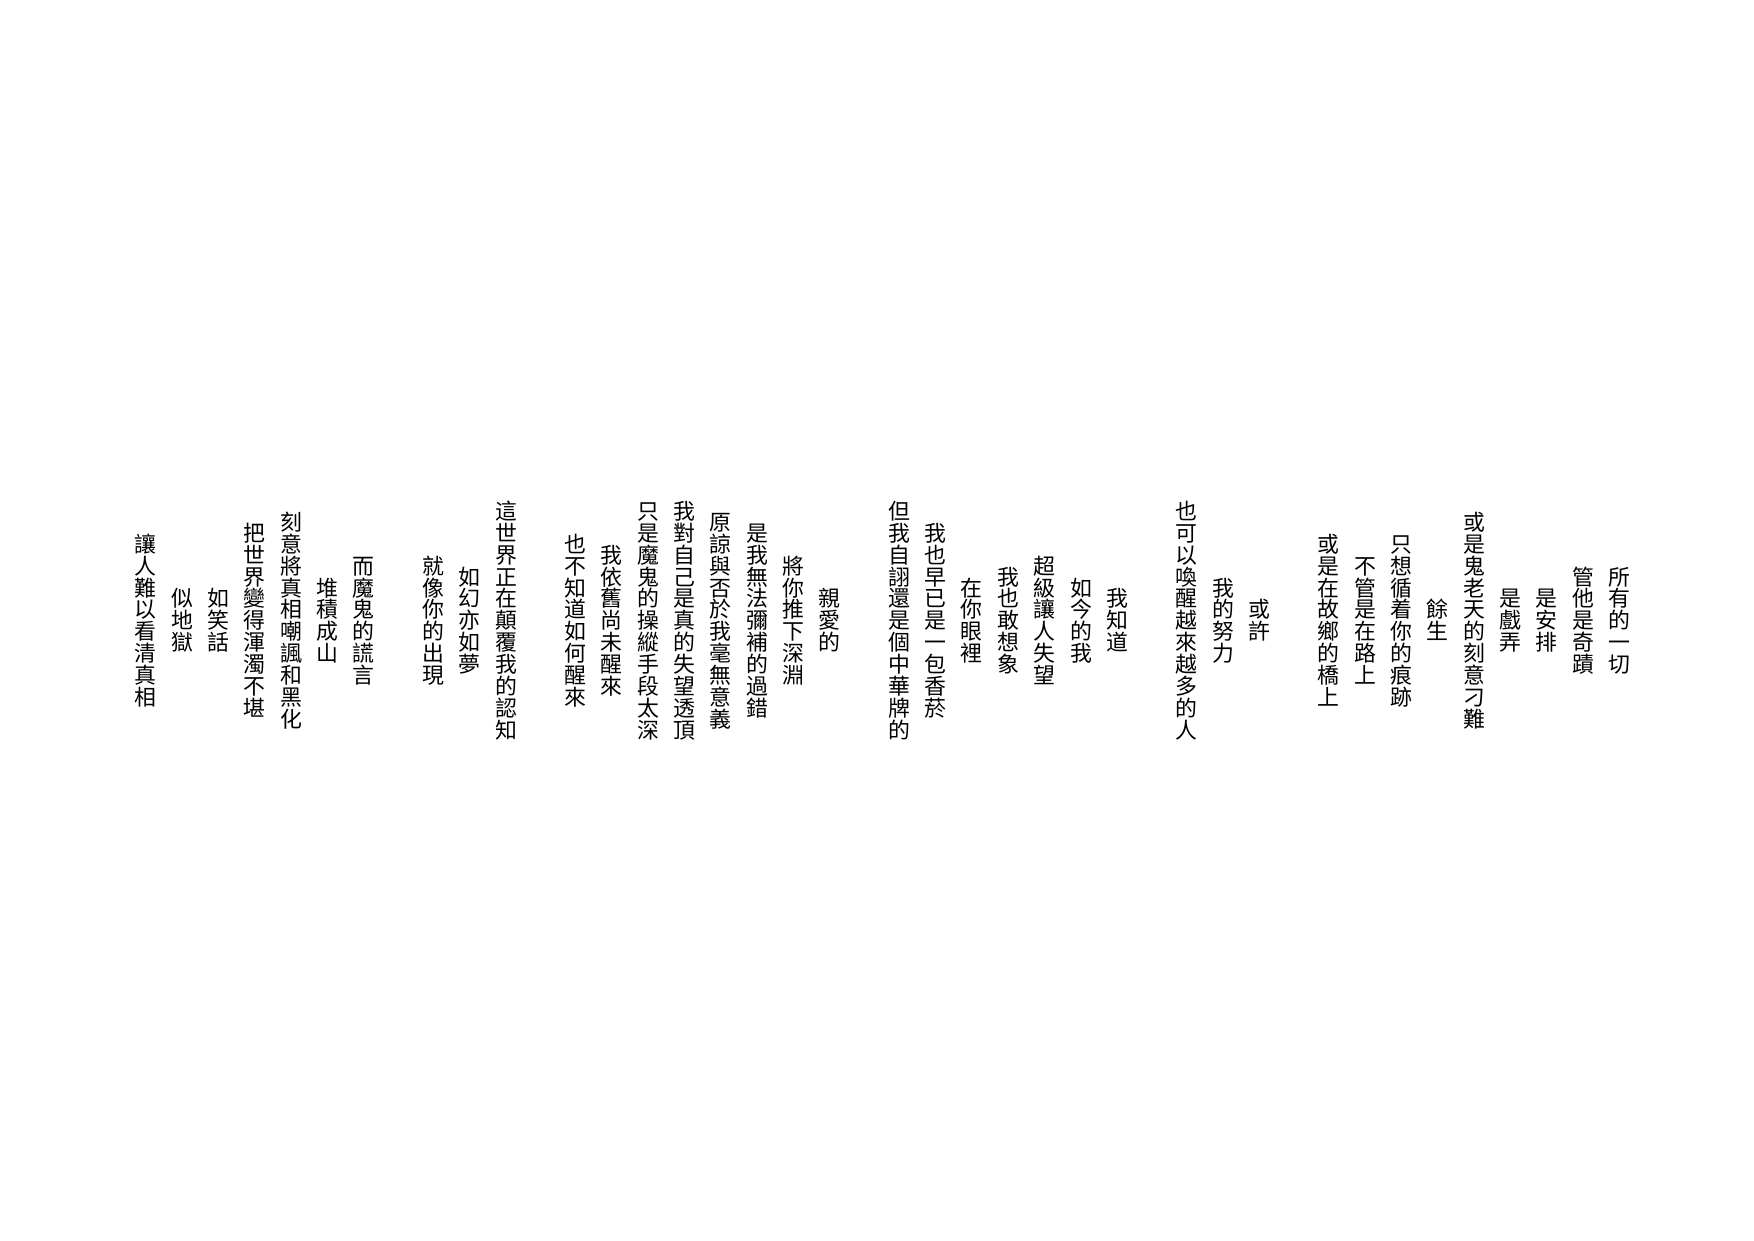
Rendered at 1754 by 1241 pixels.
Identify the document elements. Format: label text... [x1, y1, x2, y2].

text 我對自己是真的失望透頂 [668, 118, 700, 1122]
text 不管是在路上 [1349, 118, 1381, 1122]
text 或是在故鄉的橋上 [1313, 118, 1344, 1122]
text 原諒與否於我毫無意義 [705, 118, 737, 1122]
text 也可以喚醒越來越多的人 [1171, 118, 1202, 1122]
text 在你眼裡 [956, 118, 988, 1122]
text 是我無法彌補的過錯 [741, 118, 773, 1122]
text 但我自詡還是個中華牌的 [883, 118, 915, 1122]
text 我也敢想象 [992, 118, 1024, 1122]
text 將你推下深淵 [778, 118, 809, 1122]
text 我依舊尚未醒來 [596, 118, 627, 1122]
text 管他是奇蹟 [1567, 118, 1599, 1122]
text 我知道 [1101, 118, 1133, 1122]
text 親愛的 [814, 118, 846, 1122]
text 只是魔鬼的操縱手段太深 [632, 118, 664, 1122]
text 所有的一切 [1604, 118, 1635, 1122]
text 如幻亦如夢 [454, 118, 485, 1122]
text 餘生 [1422, 118, 1454, 1122]
text 而魔鬼的謊言 [348, 118, 380, 1122]
text 我也早已是一包香菸 [920, 118, 951, 1122]
text 這世界正在顛覆我的認知 [490, 118, 522, 1122]
text 超級讓人失望 [1029, 118, 1060, 1122]
text 似地獄 [166, 118, 198, 1122]
text 讓人難以看清真相 [130, 118, 162, 1122]
text 就像你的出現 [417, 118, 449, 1122]
text 或是鬼老天的刻意刁難 [1458, 118, 1490, 1122]
text 是戲弄 [1495, 118, 1526, 1122]
text 只想循着你的痕跡 [1386, 118, 1417, 1122]
text 如笑話 [203, 118, 234, 1122]
text 是安排 [1531, 118, 1563, 1122]
text 如今的我 [1065, 118, 1097, 1122]
text 或許 [1243, 118, 1275, 1122]
text 刻意將真相嘲諷和黑化 [275, 118, 307, 1122]
text 我的努力 [1207, 118, 1239, 1122]
text 也不知道如何醒來 [559, 118, 591, 1122]
text 把世界變得渾濁不堪 [239, 118, 271, 1122]
text 堆積成山 [312, 118, 343, 1122]
